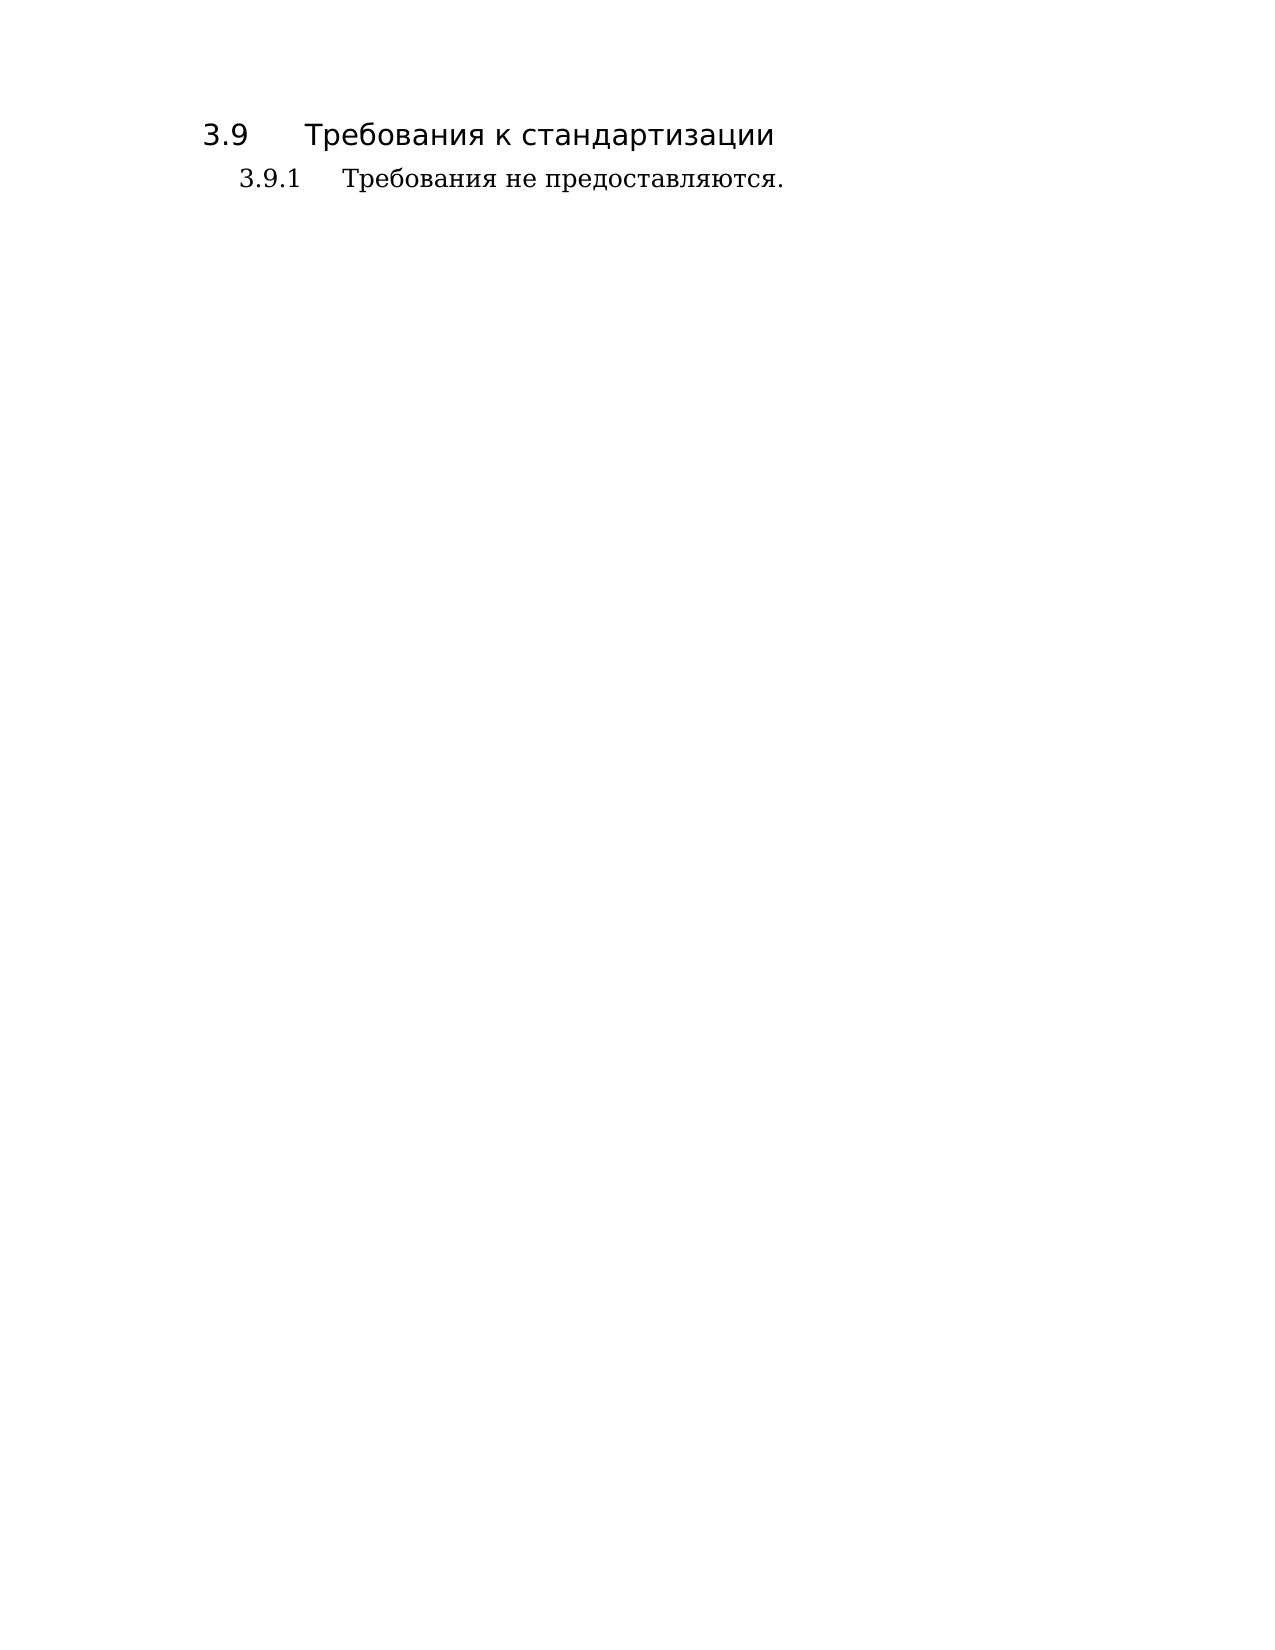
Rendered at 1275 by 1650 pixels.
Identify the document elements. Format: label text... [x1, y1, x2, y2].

list Требования не предоставляются. [231, 164, 1157, 194]
subtitle Требования к стандартизации [193, 118, 1157, 152]
